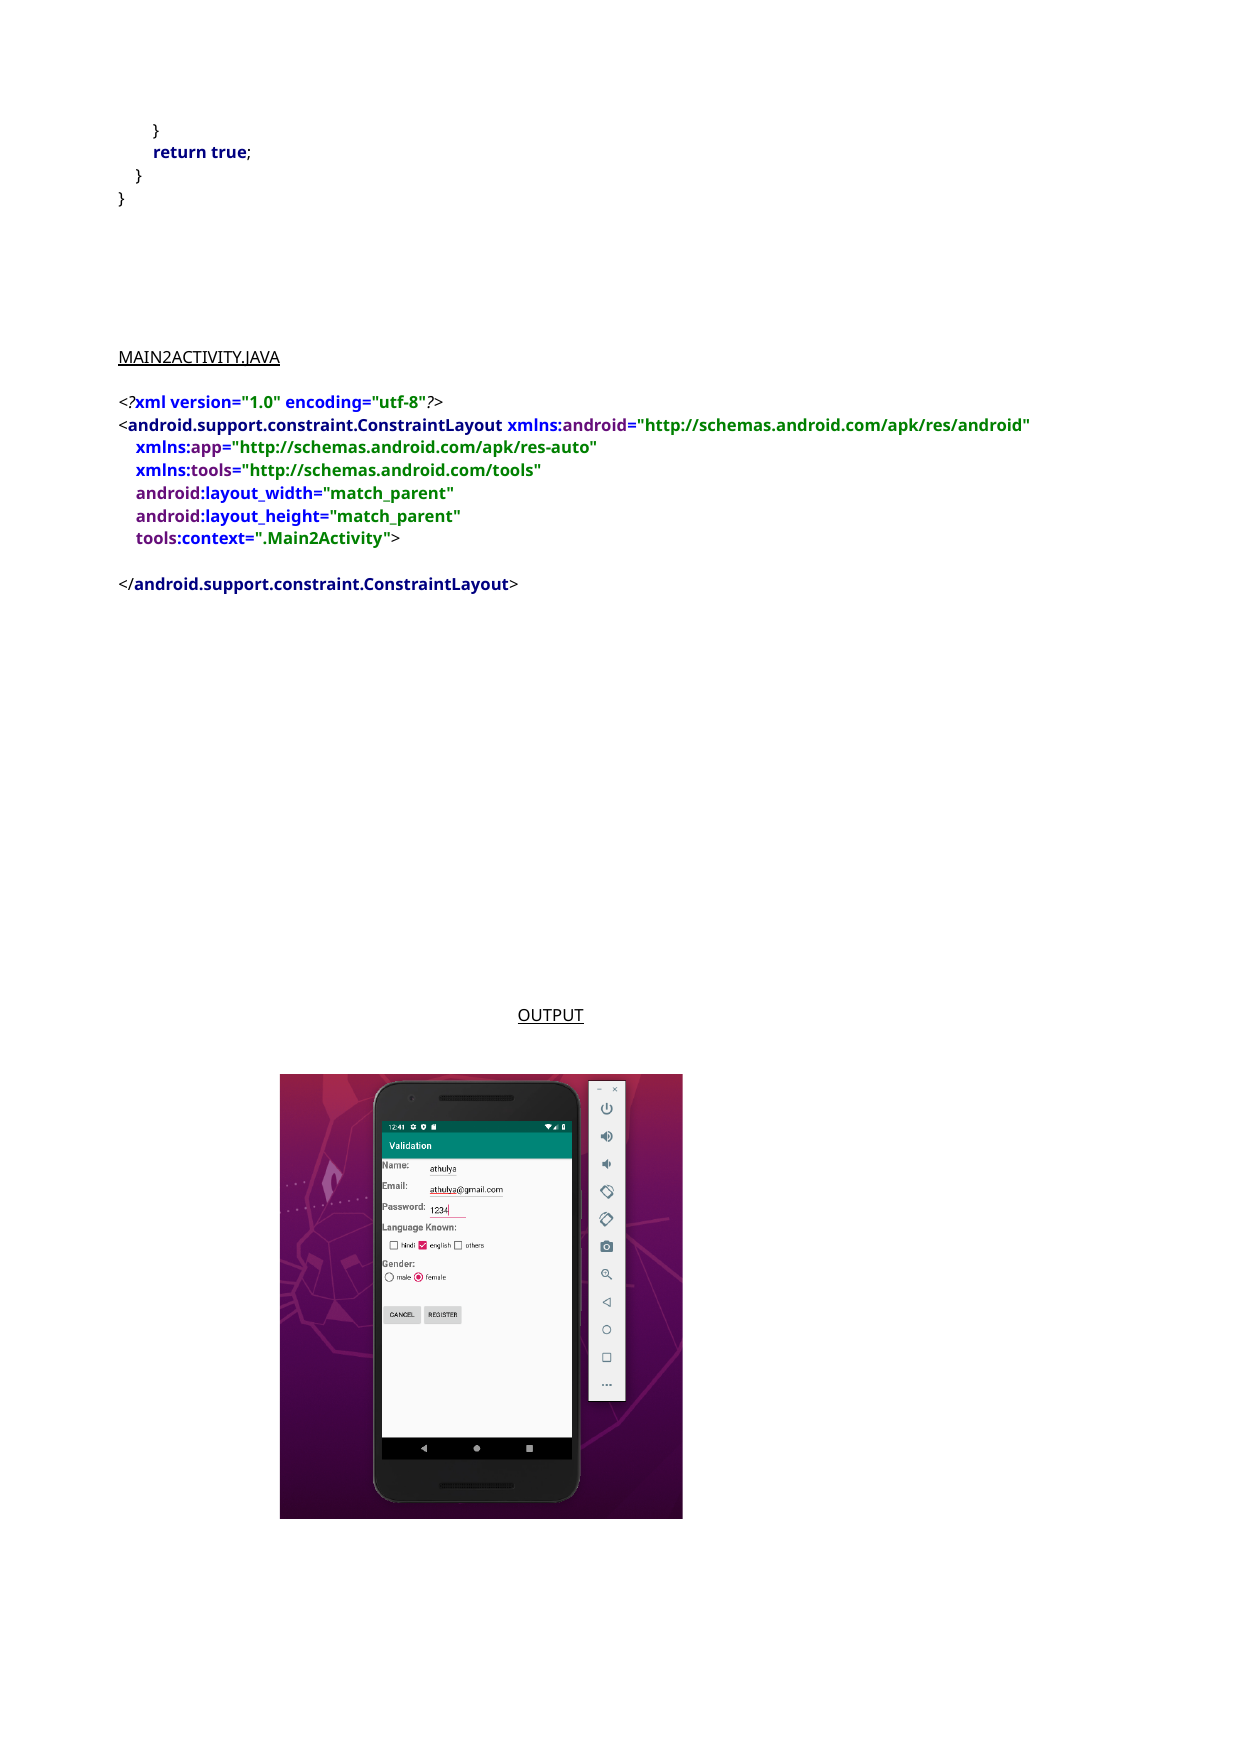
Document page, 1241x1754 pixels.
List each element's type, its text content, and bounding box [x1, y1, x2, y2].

text <?xml version="1.0" encoding="utf-8"?> <android.support.constraint.ConstraintLayout xmlns:android="http://schemas.android.com/apk/res/android" xmlns:app="http://schemas.android.com/apk/res-auto" xmlns:tools="http://schemas.android.com/tools" android:layout_width="match_parent" android:layout_height="match_parent" tools:context=".Main2Activity"> </android.support.constraint.ConstraintLayout> [118, 391, 1122, 595]
text } return true; } } [118, 118, 1122, 232]
text OUTPUT [118, 1004, 1122, 1026]
text MAIN2ACTIVITY.JAVA [118, 345, 1122, 368]
picture [306, 1074, 683, 1519]
